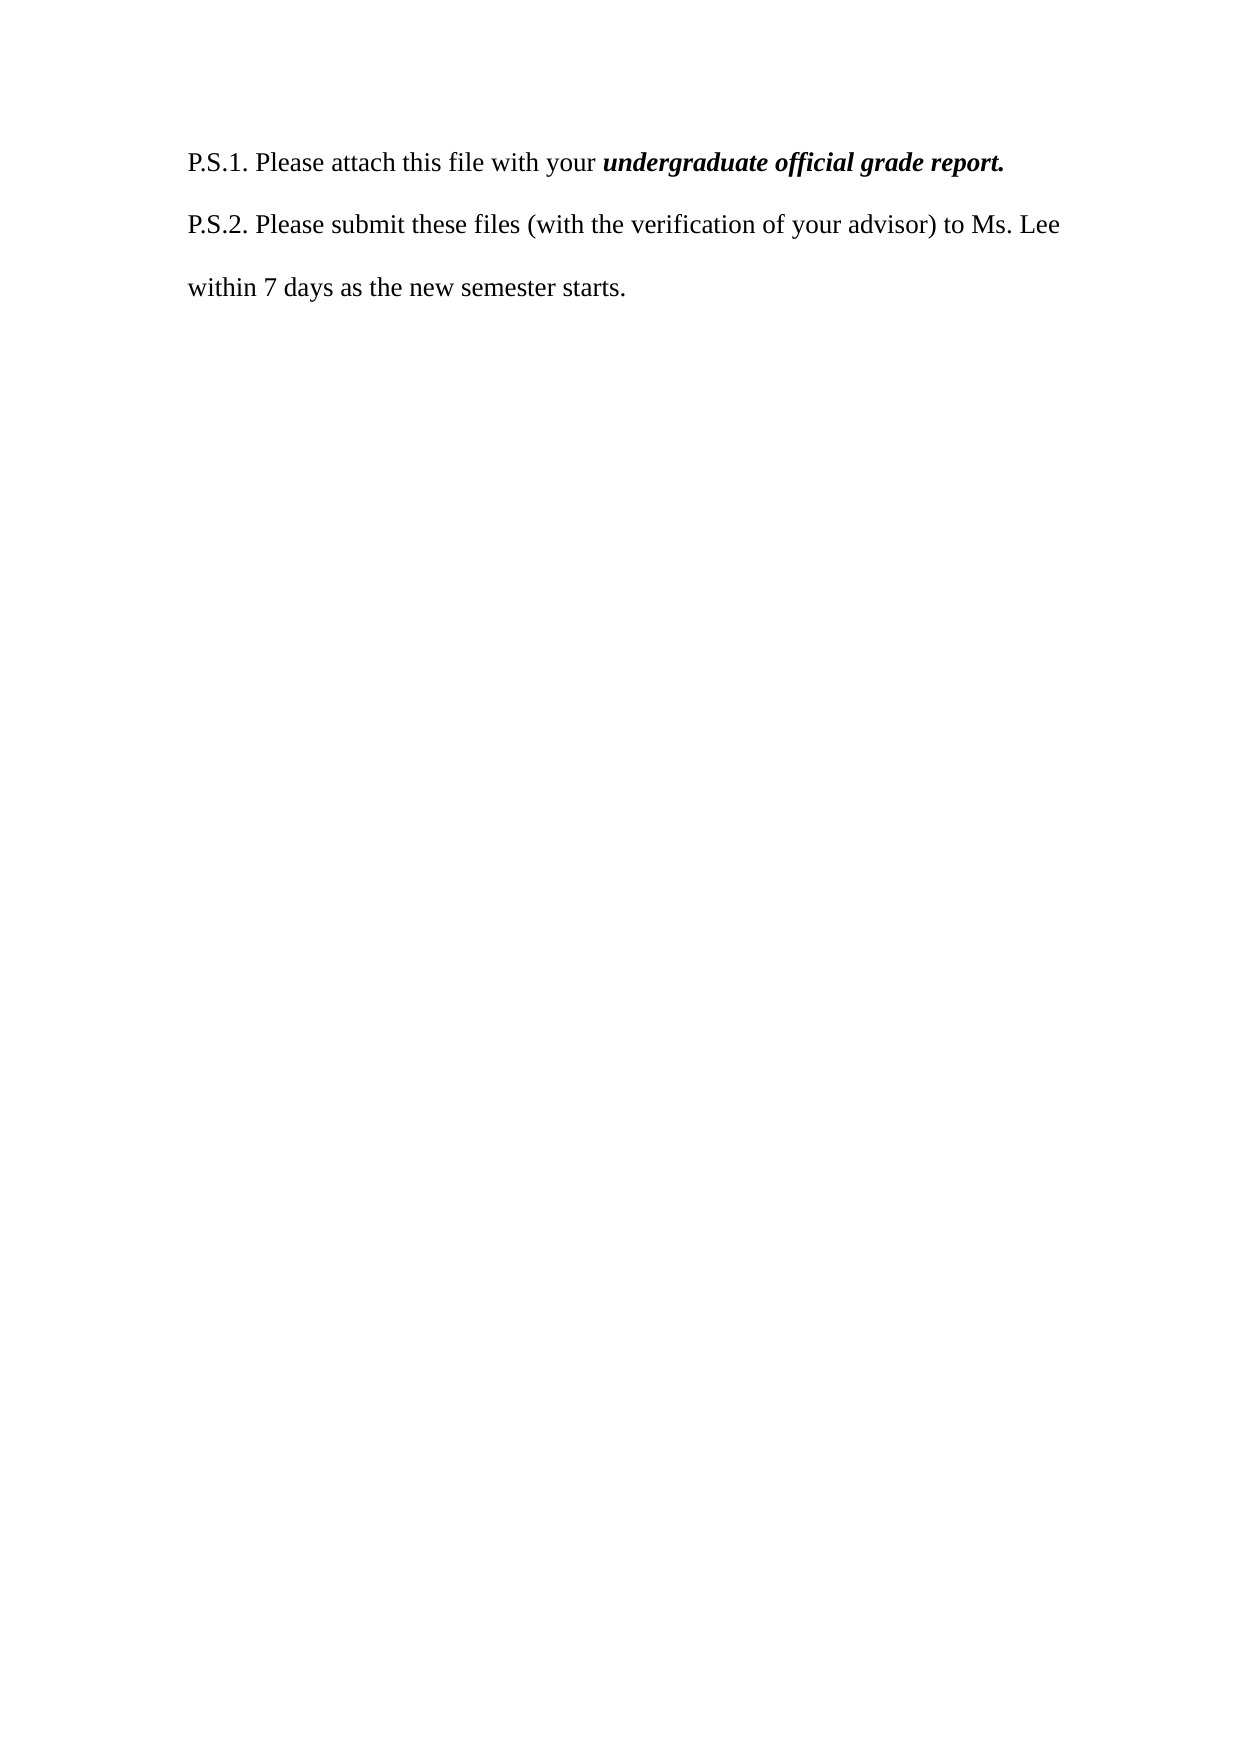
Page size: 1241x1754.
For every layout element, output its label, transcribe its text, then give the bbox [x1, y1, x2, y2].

text P.S.2. Please submit these files (with the verification of your advisor) to Ms. Lee within 7 days as the new semester starts. [187, 182, 1078, 307]
text P.S.1. Please attach this file with your undergraduate official grade report. [187, 119, 1078, 182]
